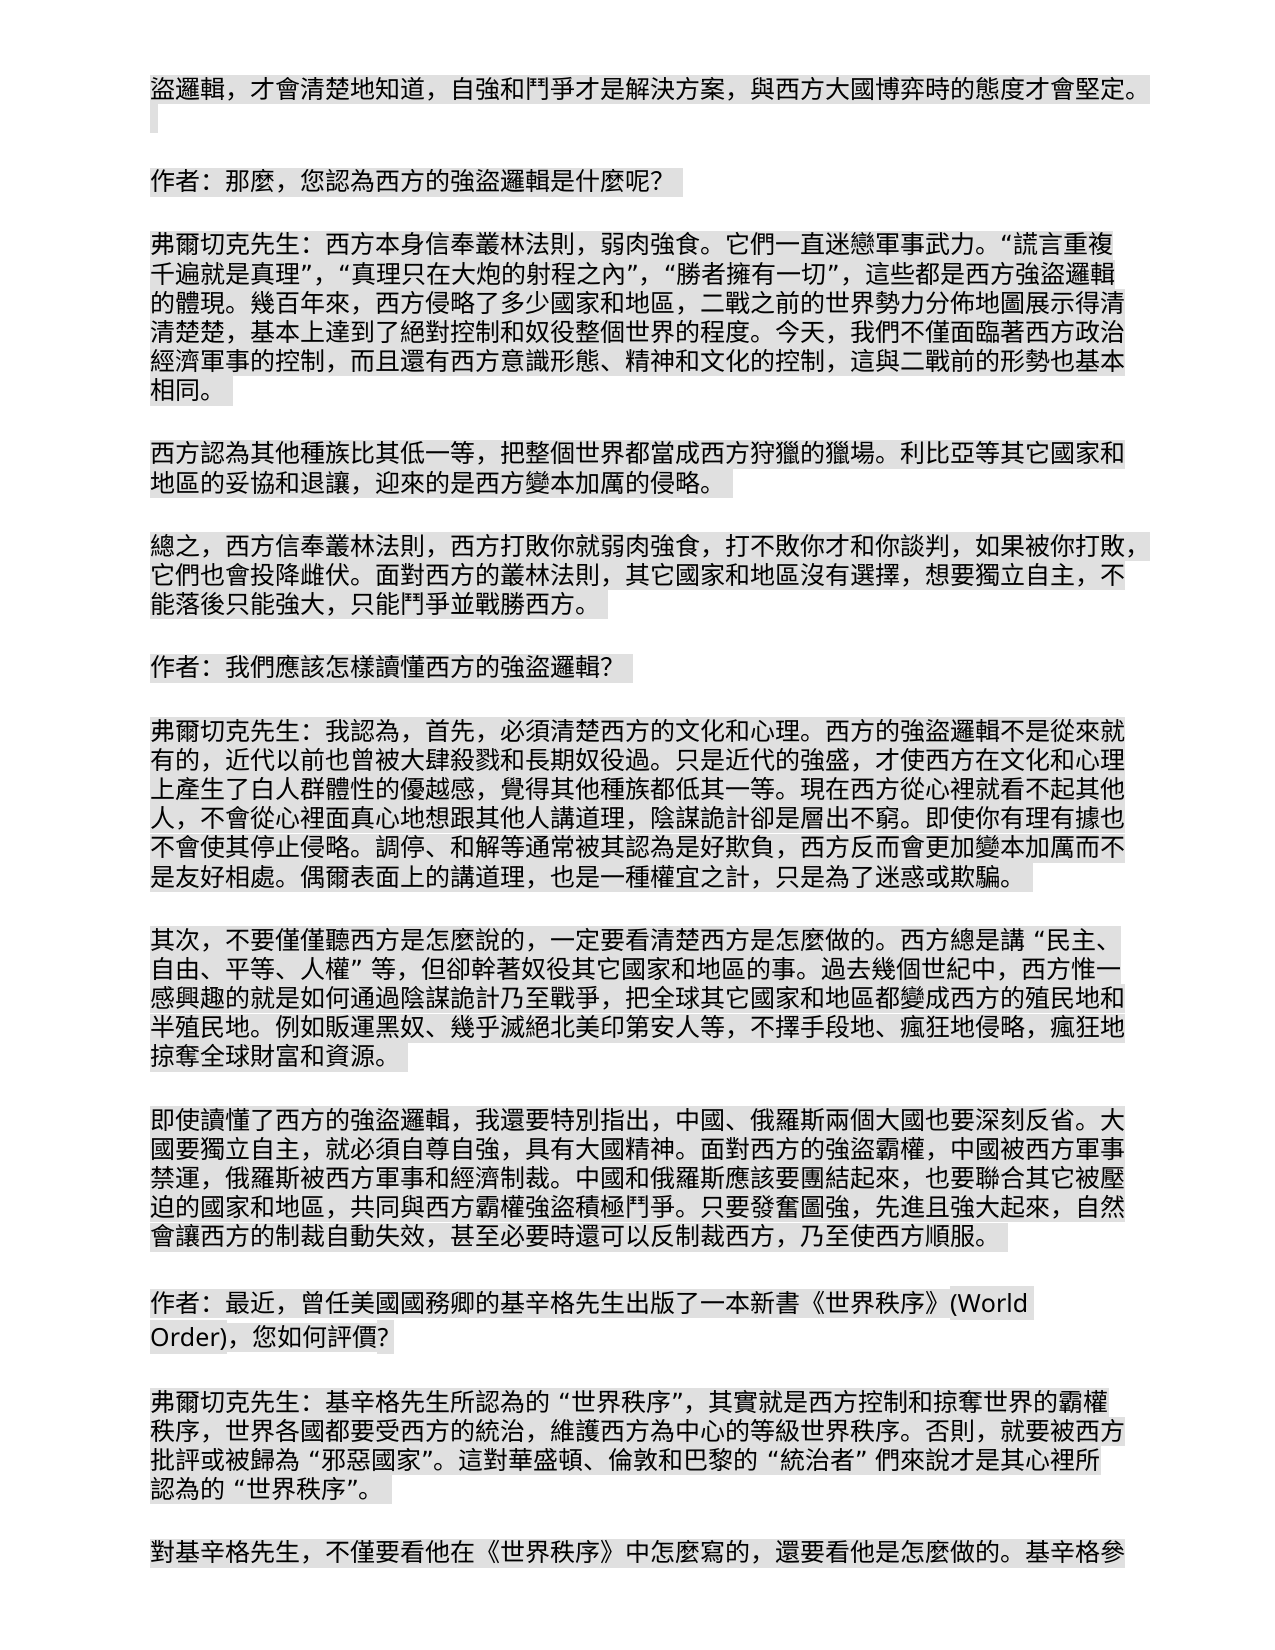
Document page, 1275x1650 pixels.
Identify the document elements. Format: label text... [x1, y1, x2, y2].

text 阿遠轉貼的底下這文章，我看了好幾遍，很感動，打算把它貼到首頁，最好是可以列為學校基本教材。 其實何止感動，講起這個，真是百感交集，未語淚先流。為什麼呢？因為，作者所講的只是一些最簡單明顯的基本事實，但是，世上能夠認識這樣一些普通常識的人卻如此稀少，宛如鳳毛麟角；絕大部份人完完全全顛倒了最基本的是非善惡，把一個人類歷史上最偉大、對人類的和平、幸福與發展及種種精神文明與深刻道德理念做出最大貢獻的中國給當成惡魔，對他百般打擊與傷害，卻反而擁抱一個人類歷史上最為血腥殘暴邪惡野蠻殺害數千萬人幾乎毫無人性的美國，甚至去當他的狗。 究竟要等到什麼時候，基本是非善惡才能獲得它們應有的評價？我常為此感到痛苦不已。要不是對於未來依舊還懷抱著希望，我真的很不想活在這樣一個完全顛倒是非善惡的世界中。 我平常不跟人談政治，因為沒啥好談；萬一被迫談起，總覺得很無言，很想乾脆咬舌自盡算了。為什麼呢？因為，一個人如果連這樣的基本認識都沒有，我不知道還能跟他談什麼？談論任何一種事情或知識，你總得先具備最基本的相關常識或基礎知識，否則無法談，只能教，就像教三歲小孩識字那樣，一點一滴、一個字一個字慢慢教。 有句庸俗句型說道：「我以XXX為榮」，我生平沒有什麼感到光榮之事，但我確實以身為中國人為榮；並非因為他的強大，而是因為他的美麗與良善。一如Andre Vltchek 的願望，我希望中國永遠是我現在心目中的中國，促進整個世界的福祉。 陳真 2020. 05. 07. ================= 美作家安德列·弗爾切克：中國應讀懂西方強盜邏輯 必須自強鬥爭 原題：當今國際政治結構下的大國博弈——對話安德列•弗爾切克先生 作者：張玉城(北京航空航太大學 人文社會科學學院) 2015年10月23日 出處：https://reurl.cc/1xb6V8 編者按：中國經常受到西方的指責，但也有一些西方的知識份子，他們對中國卻予以高度的讚揚和支援。知名的美國作家、國際社會活動家、時政評論家、電影製作人和戰地記者，安德列•弗爾切克 (Andre Vltchek)先生便是其中的一位。弗爾切克先生經常為《新聞週刊》、《亞洲時報》等撰寫文章，多次到訪中國，並接受新華社、人民網等專訪。 二戰結束後，冷戰開始，美蘇爭霸。1991年末，蘇聯解體，美國獨霸。如今，發展中國家中，中國已日漸崛起，金磚四國發展勢頭良好，大國博弈風起雲湧，當今國際政治結構正在發生深刻而迅速的變化。中美之間，崛起大國和守成大國之間的博弈正成為其中一個最大看點。其它國家也正在選擇和適應這一巨大變化。 2015年10月23號，本文作者北京航空航太大學人文社會科學學院張玉城博士，與弗爾切克先生在北航唯實國際文化交流中心，就“當今國際政治結構下的大國博弈” 展開對話，並予以編譯整理、總結和評論。 作者：您好，您認為當今國際政治是什麼結構？ 弗爾切克先生：很簡單，這是一個西方國家，也就是北美白人、歐洲白人等的國家，美國等西方霸權主義國家統治下的世界，其餘的都是被統治的。在西方眼裡，整個世界都是西方的乳酪，其他人都低歐美白人一等，需要被其統治。在這種單極霸權的世界中，中國其實是一種平衡力量，沒有中國，局面可能會更糟，而且會變得越來越糟。 作者：您認為形成這種結構的主要原因是什麼？ 弗爾切克先生：主要原因是美國等西方國家的霸權統治，以及它們的侵略和咄咄逼人。美國和歐洲實質上是一丘之貉。例如，此次以敘利亞為主的中東難民危機，它們都是始作俑者。 對企圖掙脫西方霸權統治的國家，西方都是不遺餘力地刁難和制裁。古巴、委內瑞拉、玻利維亞、利比亞、敘利亞、東南亞諸國等很多國家，想獨立自主有尊嚴地發展，也付出了很大努力進行抗爭，但它們都太小，實力不夠；而巴西等南美國家觀望；俄羅斯好像也沒有決定，而且其本身也被歐美霸權制裁著，戰火也經常燒到了其周邊。 只有中國，已從二戰前非常落後的舊中國，發展成為現代化強大的新中國、世界第二大經濟體。中國不僅人口眾多，而且科技文化等素質越來越高，還具有靈活的體制和巨大的發展潛力，已經成為國際政治經濟結構中的重要力量。 此外，更令人敬佩的是，中國外交奉行獨立自主、和平共處的政策，維護世界和平，宣導共同繁榮，而不是像西方列強一樣侵略成性。因此，中國，是一種平衡力量，是世界上惟一有能力，可以平衡和抗衡西方霸權的國家。同時，也是惟一的可能和希望。這也是西方拋出 “中國威脅論” 的原因之一。 作者：您覺得解決的方案是什麼？ 弗爾切克先生：我並不主張衝突，但也不應該放棄鬥爭。我認為中國一定要讀懂西方的強盜邏輯，才會清楚地知道，自強和鬥爭才是解決方案，與西方大國博弈時的態度才會堅定。 作者：那麼，您認為西方的強盜邏輯是什麼呢？ 弗爾切克先生：西方本身信奉叢林法則，弱肉強食。它們一直迷戀軍事武力。“謊言重複千遍就是真理”，“真理只在大炮的射程之內”，“勝者擁有一切”，這些都是西方強盜邏輯的體現。幾百年來，西方侵略了多少國家和地區，二戰之前的世界勢力分佈地圖展示得清清楚楚，基本上達到了絕對控制和奴役整個世界的程度。今天，我們不僅面臨著西方政治經濟軍事的控制，而且還有西方意識形態、精神和文化的控制，這與二戰前的形勢也基本相同。 西方認為其他種族比其低一等，把整個世界都當成西方狩獵的獵場。利比亞等其它國家和地區的妥協和退讓，迎來的是西方變本加厲的侵略。 總之，西方信奉叢林法則，西方打敗你就弱肉強食，打不敗你才和你談判，如果被你打敗，它們也會投降雌伏。面對西方的叢林法則，其它國家和地區沒有選擇，想要獨立自主，不能落後只能強大，只能鬥爭並戰勝西方。 作者：我們應該怎樣讀懂西方的強盜邏輯？ 弗爾切克先生：我認為，首先，必須清楚西方的文化和心理。西方的強盜邏輯不是從來就有的，近代以前也曾被大肆殺戮和長期奴役過。只是近代的強盛，才使西方在文化和心理上產生了白人群體性的優越感，覺得其他種族都低其一等。現在西方從心裡就看不起其他人，不會從心裡面真心地想跟其他人講道理，陰謀詭計卻是層出不窮。即使你有理有據也不會使其停止侵略。調停、和解等通常被其認為是好欺負，西方反而會更加變本加厲而不是友好相處。偶爾表面上的講道理，也是一種權宜之計，只是為了迷惑或欺騙。 其次，不要僅僅聽西方是怎麼說的，一定要看清楚西方是怎麼做的。西方總是講 “民主、自由、平等、人權” 等，但卻幹著奴役其它國家和地區的事。過去幾個世紀中，西方惟一感興趣的就是如何通過陰謀詭計乃至戰爭，把全球其它國家和地區都變成西方的殖民地和半殖民地。例如販運黑奴、幾乎滅絕北美印第安人等，不擇手段地、瘋狂地侵略，瘋狂地掠奪全球財富和資源。 即使讀懂了西方的強盜邏輯，我還要特別指出，中國、俄羅斯兩個大國也要深刻反省。大國要獨立自主，就必須自尊自強，具有大國精神。面對西方的強盜霸權，中國被西方軍事禁運，俄羅斯被西方軍事和經濟制裁。中國和俄羅斯應該要團結起來，也要聯合其它被壓迫的國家和地區，共同與西方霸權強盜積極鬥爭。只要發奮圖強，先進且強大起來，自然會讓西方的制裁自動失效，甚至必要時還可以反制裁西方，乃至使西方順服。 作者：最近，曾任美國國務卿的基辛格先生出版了一本新書《世界秩序》(World Order)，您如何評價? 弗爾切克先生：基辛格先生所認為的 “世界秩序”，其實就是西方控制和掠奪世界的霸權秩序，世界各國都要受西方的統治，維護西方為中心的等級世界秩序。否則，就要被西方批評或被歸為 “邪惡國家”。這對華盛頓、倫敦和巴黎的 “統治者” 們來說才是其心裡所認為的 “世界秩序”。 對基辛格先生，不僅要看他在《世界秩序》中怎麼寫的，還要看他是怎麼做的。基辛格參與了智利1973年的軍事政變，顛覆了智利的民選政府，扶植了 “親美” 的傀儡政府，並對大批左派社會人士展開屠殺，很多左派知識份子秘密失蹤並被秘密殺害。因此，正如西方過去幾個世紀所做的，建立和維護西方控制和掠奪世界的 “世界秩序”，這應該才是他新作《世界秩序》的本意。這樣才能讀懂西方，才不會被其《世界秩序》裡的文字所蒙蔽和洗腦。 同樣，對於他和中國的交往，以及就中美關係的展望，更要警惕，可能其目的恰恰是設置一個巨大的陷阱以方便洗劫中國，字面上的支援態度，那只是反映了表面意思。 作者：中國領導人提出中美 “新型大國關係” 的對策，強調合作雙贏，您有何評論？ 弗爾切克先生：雙贏？你們中國提出中美建設新型大國關係，是一種新的道路。中國領導人知道中美大國博弈的問題本質，希望中美由此雙贏，避免戰爭。這個願望是好的。 但是，要清醒地認識到，友好善良的中國所面對的，可不是類似中國的國家，而是信奉叢林法則與弱肉強食、奉行雙重標準的霸權國家。美國內心才沒有想要什麼雙贏。你要知道，整個世界，都被視為它的乳酪，它只想單贏，只想維護它的霸權。所以，任何雙贏都被視為動了它的乳酪，都是它所要真心打擊與消滅的，它心裡根本不想雙贏。 所以，中國的願望很美好，但現實卻是與狼共舞，反而很容易成了狼的美餐。我想提醒的是，中美對話中，美國為了單贏，也會設下很多的陷阱和詭計以及各種形態的戰爭，試圖顛覆滅亡中國。中國要清醒地識別其用心、目的和策略，並與之在如網路安全、意識形態等各個領域，勇敢機智地進行鬥爭和破解，避免成為狼的美餐。我非常確定，中國面臨著很多危險。 作者：說到中美大國博弈的本質和戰爭，西方有 “修昔底德陷阱 (Thucydides's trap)” 之說，也稱 “安全悖論(Security dilemma)”，是說一個崛起的大國和一個守成的大國之間幾乎必然爆發戰爭。並有統計資料指出，近代大國崛起，挑戰現存大國15例，發生戰爭11例，幾乎被視為是國際關係的 “鐵律”。您認為中國宣導的 “合作雙贏” 會超越 “修昔底德陷阱” 嗎? 弗爾切克先生：如剛才所說，與狼共舞很危險。當然，它也不是毫無一絲希望。 中國是世界上偉大的國家之一，也許是最偉大的。中國長袖善舞，已多年避免參與西方的戰爭和衝突。當然，我知道中國人包容，愛好和平，但也不懼怕戰爭。偉大的抗日戰爭和朝鮮戰爭就有力地證明了這一點。 我認為中國領導人非常清楚世界上正在發生什麼，中國領導人要保衛中國人民和保衛人類。現在，除了中國以外，世界大國都捲入一場或者兩場的軍事衝突。所以，中國領導人是非常明智的，也是對自己國民非常負責的。中國一直是維護世界和平、平衡衝突的主要力量。中國明智且有效地遠離了當前國際社會上的一切軍事衝突，也很可能將會有智慧、有能力且巧妙地避免中美陷入 “修昔底德陷阱” 式的戰爭，成為第五例例外，實現中國和平崛起的夙願。 這與中國人民息息相關！與美國人民息息相關！與世界上很多人們息息相關！與世界上很多可愛的孩子們也會息息相關！作為一名外國人，我非常羡慕今天中國的安全和幸福！非常羡慕未來中國和平崛起的幸福！ 不過，我還是要強調，中國要清醒，認清西方的真實意圖，精心應對，不能犯錯。中國的快速發展讓西方感受到了巨大的壓力，成功的社會主義國家是西方最難以接受的。西方一直將中國視為嚴重的威脅，一直不遺餘力地插手中國內政，資助和訓練中國的“反對派”，通過詆毀性的宣傳，破壞中國的社會主義道路。 這正暴露出了西方熱衷抹黑中國的動機，試圖造成中國崩潰，從而顛覆洗劫中國；其甚至可能發動各種戰爭，把最有可能挑戰其霸權的中國給滅亡，維護其世界霸權地位。所以，中國別無選擇，只有認清西方，自強不息，鬥爭到底。 中國人是最愛好和平的民族！但中國是世界大國，還要有主導世界的大國精神！中國聲音應當更加堅定，中國力量的展示和運用要更加頻繁，敢於使用強大的武力，才能讓西方退卻和尊重中國，才可能真正避免陷入 “修昔底德陷阱” 式的中美大戰。 作者：說到未來，中國還提出另一個涉及到全人類的政治理念，就是建立 “人類命運共同體”。您覺得這將對世界大國博弈有何影響？ 弗爾切克先生：無與倫比！這是中國面向未來，向全世界回答了 “中國的立場和目標是什麼”這一首要問題。很好地解答了世界對中國未來道路的疑問，讓世界明白了未來中國的立場和目標，展示了中國的偉大主張。這很好，無與倫比！ 目前階段，由於霸權美國只想顛覆中國，奴役世界，因此，“人類命運共同體” 首先應該是一個反對霸權、各國各族人民相互尊重，友好相處的 ，“命運共同體”。當前中國可以先建立 “中俄命運共同體”、“中非命運共同體”、“亞洲命運共同體” 等。 不過，任何偉大理念的提出只是第一步，還要中國和世界各族人民的共同努力，還要有中國等國家強大的軍事、經濟實力和智慧，以及始終如一的堅定態度來保證，才有可能一步一步實現 (人類命運共同體)；要始終有決心、有能力地堅定維護中國人民、世界各族人民的利益，才能贏得世界各族人民心靈上的共鳴與熱愛。 “人類命運共同體” 偉大理念的提出，集中展現了中國是一個如此偉大的國家，中國在國際上所做的一切，除了給中國在世界上爭取一個更好的地位之外，還是為了讓全人類能更好地工作和生活，不僅包括中國人民，而且還包括關心世界各族人民的疾苦，友愛世界各族人民，和平共處，共同發展，共同繁榮。這迥異於美國霸權的弱肉強食，讓世界各族人民能更清楚地看清中美之間的差別。 作者：理念還需要宣傳，媒體宣傳是您的專長，世界話語權也是美國霸權的重要部分。請您說說您對中國的建議吧？ 弗爾切克先生：單就這方面來說，我建議： 第一，中國需要轉變過於親西方的觀念，不能失去自我，避免被顏色顛覆。國無精神不立，要樹立起以我為主，主導世界的大國思維，發揚中國的大國精神。否則，就只會跟著西方媒體舞文弄墨，甚至不幸被顛覆，那樣中國就會被肢解滅亡。 第二，中國轉變過於親西方的觀念後，還要有迅速有力的實際行動和巨額投入來保障。建議可以研究西方尤其美國，研究美國是如何精心設計，投入巨大資源，建立起美國世界級的媒體宣傳集團體系；研究這一體系是如何宣傳其意識精神，如何為其控制世界來服務。做好對美國體系和歷史的研究，有助於中國有選擇的學習西方媒體體系，控制媒體資訊，控制世界話語權的理念和技術精華，從而植入中國的宣傳資訊，為中國所用，為實現偉大的 “人類命運共同體” 的理念所用。 第三，中國應面向世界，加強多語種的系統宣傳。通過電影、電視、出版物、互聯網以及各種國際文化交流，讓世界各族人民瞭解中國，信任中國的媒體。讓全世界的孩子們為中國的神話而著迷，為中國悠久輝煌的文明歷史、故事、作品而著迷。以世界各族人民喜聞樂見易接受的宣傳形式，讓大家熟悉中國的思想、文化、計畫以及夢想，並且要持續不斷地、創造性地、系統性地大力宣傳。隨著中國的真正崛起，我相信，在幾年或十幾年的潛移默化後，肯定會有巨大的效果的。 作者：您說到轉變太親西方的觀念，防止被顛覆，那麼您認為具體應該做什麼？ 弗爾切克先生：我覺得，中國一定要自信自強，認清自身和世界，對西方陰謀瞭若指掌，振奮中國的大國精神，使中國實力全面超越西方，太親西方的觀念自然就會減弱直至消失。 反過來說可能更容易理解些。中國太親西方而失去自我，就不會做些什麼呢？我想列舉幾條，一是不會大力整頓各種不良媒體，任由它們興風作浪破壞中國社會團結的根基；二是極可能逐漸失去自己原有的國家媒體陣地，若不警醒，將會像前蘇聯一樣崩潰；三是讓很多中國人民被西方洗腦和蠱惑，達到一定程度後，中國就有被顛覆的危險；四是會讓國際或國內敢於抗衡西方的一部分正直的力量處於艱難困苦的境地。而事實上，不幸的是，中國和世界正處在這樣一種境地。所以，上面這些都是應該具體去做的，當然肯定不止這些了。 更坦白講，中國不應再允許那些連做夢都想顛覆中國的西方所扶植的親西方個人和媒體，不應該讓他們在中國國內肆意詆毀中國，詆毀中國的制度、歷史和英雄，妖言惑眾。這對中國的自身安全非常危險。其中，尤其要監控乃至驅逐打著光明正大的幌子，形形色色，居心不良的 NGO 們。這方面，可以研究和採用俄羅斯的經驗。 最後，應創建和鼓勵不親西方的自主媒體發展壯大，走向世界；投入鉅資，持續扶植和指導中國國內不親西方的、正直的個人和媒體，以及國際上親中國的、正直的外國個人和媒體發展壯大，以制衡美國媒體的妖言破壞。 作者：講了中國，您能否再講講世界話語權方面，中國應該如何做？ 弗爾切克先生：可以看看美國媒體宣傳體系。機構方面，包括了美國政府、媒體集團、壟斷資本大鱷、居心不良的 NGO、大學、智庫等各種角色；內容方面，新聞報導、娛樂影視、乃至人文社會科學研究等各個方面；在投入運作方面，從資金、思想理念、資訊監控收集、處理、宣傳等全過程體系管道建設和控制等，全方位系統性地建立了嚴密覆蓋全球、深入控制全球的龐大媒體資訊帝國，掌握了世界話語權，為美國的世界霸權服務。 可以選擇西方的媒體巨頭，如美國的《華盛頓郵報》、華爾街日報、CNN、美聯社(AP)、《時代週刊》、《外交》雜誌以及大學、NGO、智庫等等，將其作為標竿瞄準。中國應該重視、指導和鼓勵不親西方有著民族自豪感的中國人、親中國的外國人、政府和民間媒體及智庫，瞄準他們展開宣傳競爭，通過學習和追趕，用西方的方式、方法，投入資金，採取有效的競爭機制，系統全面地建立起秉持中國精神的強大媒體集團，以及覆蓋全世界的媒體資訊宣傳管道來宣傳中國，一定能夠逐漸掌握相當的世界話語權。 最後，中國一定要防範西方洗腦。美國一直對國內以及全世界的人們洗腦 (brainwash)，植入西方的思想意識。西方普通民眾受到的影響是中國人所無法想像的，世界其它國家的普通民眾受到的洗腦，甚至更加嚴重。所以，中國在世界各地要逐漸加強對西方媒體洗腦的防範，並佔領世界話語權的道德和實力制高點，制衡西方媒體的顛倒是非。 作者：您能說點細節或者例子嗎？ 弗爾切克先生：我瞭解西方，走過世界很多地方。西方的政治、軍事等，乃至媒體甚至學術界，都不是像很多發展中國家人們所想像的那樣獨立與客觀。 西方媒體一般都受過各種 “專業訓練”。美國和英國的媒體等機構還會定期給其它地區的某些記者進行免費 “培訓” 和旅行，提供大筆津貼及各種贊助。對東南亞國家，也有類似且更隱蔽的培訓和資助，使某些記者知道哪些該寫，哪些不該寫，哪些是西方喜歡可以在西方獲獎的，哪些是西方不喜歡而不能碰的，否則就會被西方給邊緣化。而且，這也同樣實行於學術界。 西方對烏克蘭洗腦，顏色 (革命) 顛覆了烏克蘭政府，製造了烏克蘭政變，扶植了聽命於美國的政府，已經將烏克蘭推入深淵不能自拔。這種殘酷，讓正直有見識的人們非常難以接受。 還有，來過中國的外國人，包括那些西方的民眾，常常會驚訝地發現，中國的現狀與西方媒體的宣傳實在是大不相同。我有機會看到了中國在亞洲、大洋洲、非洲、南美洲等地區的活動，我總是被感動。中國和中國人簡單友好，善良沒有戒心，認為只要做了好事，修建了學校和醫院等，改善了基礎設施，就算遠隔重洋也會贏得相應的熱愛。 可是，西方媒體反而對中國進行系統性的攻擊，顛倒是非，用西方的宣傳策略，天天極力抹黑中國做的一切好事。在國際上，西方媒體掌握話語權，西方的抹黑很有效果。 因此，中國不能僅僅簡單友好、沒有戒心地做好事。如剛才的幾點建議，中國在媒體宣傳方面有許多需要改進的，中國應通過瞭解和學習西方，來學會制約和抗衡西方。 在媒體和學術領域，中國應細緻入微地將話語權延伸到世界各個地方。另外，還可以參考 “今日俄羅斯” 的做法，現在越來越多的人從英國 BBC 轉向“今日俄羅斯 (Russia Today，縮寫為 RT)”，甚至在網上觀看 “今日俄羅斯” 電視臺，讓一部分能夠獨立思考的正直的人們，對西方媒體的洗腦，已經逐漸開始產生了免疫力。 作者：您提到，西方還經常在世界各地譬如非洲當地顛倒是非、混淆黑白，極力抹黑中國，讓中國在當地的巨大努力，常常付諸東流，您認為中國如何應對這樣不利的情況？ 弗爾切克先生：到目前為止，中國並沒能很好地宣傳展示自己，尤其在世界各地所做的更少。這樣的話，不僅僅非洲等世界各地民眾及西方民眾，甚至許多正直的西方知識份子也接受了西方媒體的強制灌輸，認為中國只看到和追求商業利益，只讓一部分人富了起來。 中國應當在世界各地展示中國社會主義各方面的建設成就，宣傳中國共同富裕、消滅貧困的具體計畫和成就，多種形式，多種管道，重複傳播，讓世界其它國家的人民產生共鳴。 我認為，中國在不斷努力，在為中國人民的福祉奮鬥，為世界被壓迫的人民的利益奮鬥。但我不得不承認，由於西方媒體對世界話語權的壟斷和對西方人民的不斷洗腦，和我一樣清醒、持有同樣客觀觀點的人在西方只是少數，在非洲等其它地方也不多。因此，中國的媒體負有不可推卸的重大責任，應該盡力去擴大中國在世界各個地方上的話語權，乃至獲得和西方平等的話語權！ 只有中國和中國的媒體變得強大，才有可能獲得和西方平等的話語權，抗衡西方，向世界展示真實的中國，並告訴世界中國的變化，告訴世界 “人類命運共同體” 這樣偉大的理念和願景，讓更多正直的人們和我一樣為中國歡呼，對中國產生心靈的共鳴，這樣才不會讓中國在世界各地的巨大努力，付諸東流。 作者：在面對西方的攻擊和指責時，中國一般都是通過政府發言人發言等方式，進行有理有據的回應，您覺得這樣的回應如何？ 弗爾切克先生：僅僅 “有理有據” 的回應，現在看來是遠遠不夠的。我認為，只有雙方都抱有良好的心願，“有理有據” 的回應才能得到尊重。然而，西方在內心深處並沒有想跟你講理，“謊言重複千遍就是真理”，“真理只在大炮的射程之內”，面對這樣的邏輯，“有理有據” 從來都是不適用的。 作為曾經被西方侵略過的受害者、今天已經強大了的中國，仍然總是強調 “有理有據” 而不是 “弱肉強食” 的叢林法則，這顯示了中國的文明是內外一致的真文明，不是西方偽裝出來的假文明。 作者：您走了很多地方，在世界各地調查、思考和寫作，也很關心中國的命運，也非常希望中國真正崛起，在當今的國際政治結構下，您有什麼建議對中國朋友們說？在政治、經濟生活以及對外關係上？或者，說說您其他方面想表達的？ 弗爾切克先生：中國是一個負責任的大國。在中國國內建立一個安全穩定的社會秩序和社會環境，讓人民過上良好的生活，這是首要責任，這方面中國做得很好。 在國際問題上，中國不可目光短淺而放棄原則，否則會導致戰爭；目光長遠且堅持原則，才能避免戰爭。 我覺得中國外交上，除了和平共處，中國作為第三世界發展中國家的代表，應該反對西方的殖民主義、帝國主義。應該密切與俄羅斯、亞洲其它國家、拉丁美洲、非洲、大洋洲的關係，建立起深刻廣泛、基礎性的外交關係，乃至建立中俄、中非、亞洲等 “人類命運共同體”；必須警惕和防範西方，尤其美國，雖然現在美國沒有侵略中國和俄羅斯，但是美國侵略了很多的國家和地區，如果一旦有機會，美國也會侵略中國和俄羅斯。借此機會，也推薦一下我的新書《揭露帝國的謊言》，這是我最喜歡的新作，書中有更詳細的解讀，希望今後可以譯成中文。 我希望中國永遠是我現在心目中的中國，促進整個世界進步，讓整個世界受益。中國是個很負責任，而且非常有智慧的國家。 最後，我還很想和中國的老百姓說幾句心裡話。從我生活工作過或者調查過的北美、拉丁美洲、歐洲、亞洲、非洲、大洋洲來看，雖然各國各有自己的優缺點，但綜合來看，中國老百姓是世界老百姓中比較幸福的，甚至可以說是最幸福的！ 不過，這需要中國老百姓親自走出國門，走遍世界，在國外真正過一段較長的生活或工作，通過自己親身經歷，感性和理性的比較，才能更深刻地體會到中國老百姓的幸福所在。中國老百姓生活各個方面中，很多習以為常的，甚至被抱怨的中國的很多制度，事實上卻是很多國家老百姓所夢寐以求的。我真心希望全世界的老百姓都能過上中國老百姓一樣的幸福生活！ 作者：謝謝弗爾切克先生以直率的語言和我們分享了您在西方的生活工作感悟，感謝您精彩的觀點。 編後語： 當今國際政治結構下，世界大國博弈漸趨激烈，日新月異。在實現中華民族偉大復興的過程中，細心、全面地傾聽世界各個方面的聲音，對於我們策略的優化和抉擇，都是很好的鏡鑒。因此，對美國有深入客觀研究，並且足跡遍及世界的美國作家、國際社會活動家弗爾切克先生，來京報告和對話，分享他的觀點，正是這方面的體現。 弗爾切克先生或許比我們很多國人還支持和看好中國，還更加警惕和防範美國霸權。他的很多觀點和建議，也會啟發我們更多的思考。弗爾切克先生身處廬山之外的觀感，對身處廬山中的我們，也許會很有啟迪。 《舊唐書》中記載，唐太宗李世民流淚歎曰：“夫，以銅為鏡，可以正衣冠；以史為鏡，可以知興替；以人為鏡，可以知得失。魏徵沒，朕亡一鏡矣！”。唐太宗深諳 “兼聽則明，偏聽則暗” 之妙，我們要實現中華民族的偉大復興，和諧世界各族人民，重現漢唐盛世，察納雅言，當有超越古人的胸懷和智慧。 [150, 75, 1125, 1568]
